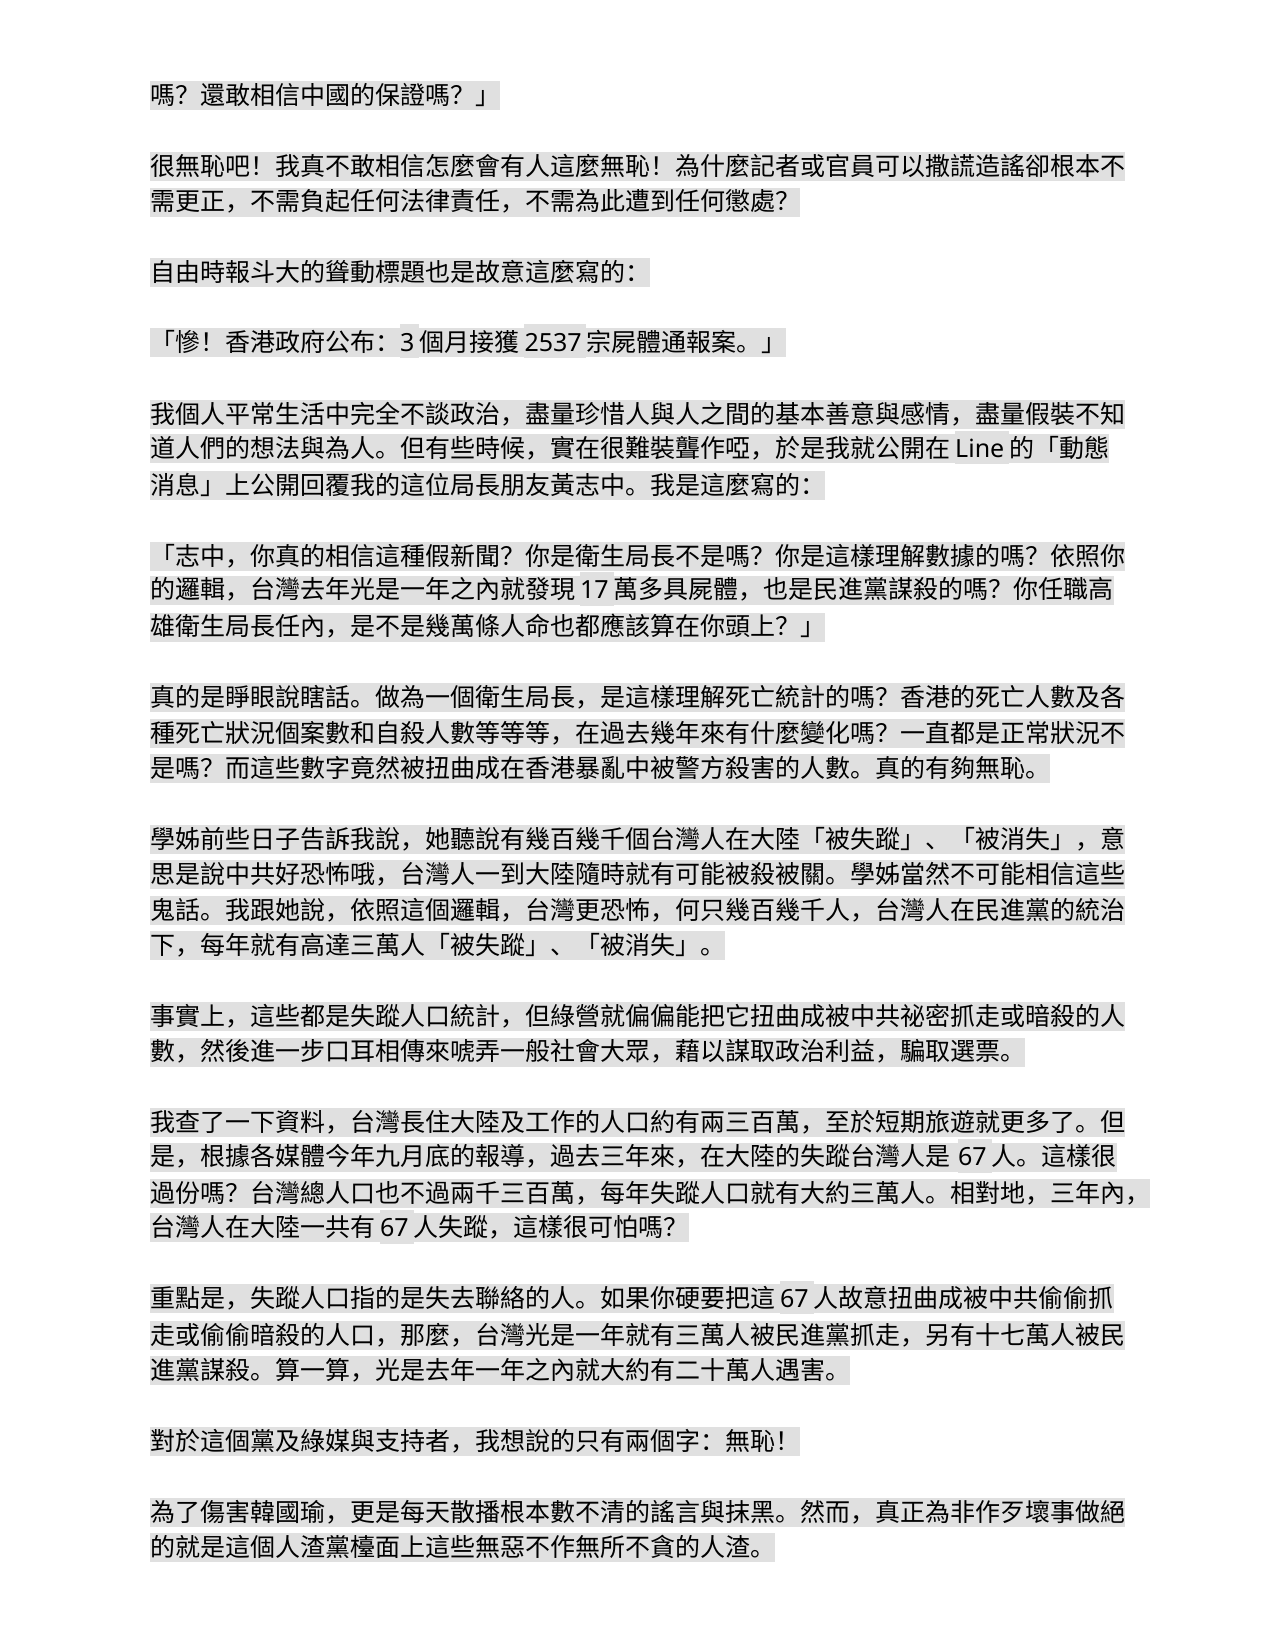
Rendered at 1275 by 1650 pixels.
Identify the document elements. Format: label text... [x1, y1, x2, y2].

text 卡韓政變 (196)：民進黨光是去年一年之內就殺害了二十萬人 陳真 2019.11.30. 依照賴清德的邏輯，民進黨光是去年一年之內就殺害了二十萬個台灣人。 不管寫什麼，現實也好，概念也罷，我寫東西很快，說不定比我講話還快。我發現，惟有以這樣一種迅速方式來寫，似乎才能寫得好一些。 出於義憤，想寫的現實東西很多，玻利維亞、利比亞，委內瑞拉、伊拉克、以巴問題、香港暴亂、阿桑吉、韓國瑜、「郭宋柯人渣黨側翼聯盟」等等等，但生活的極度忙碌，讓我現在寫東西只能爭取以秒為單位的零碎時間，每寫個三、五字，就得中斷許久，實在很挫折。 要是我有一千隻手就好了，並且有個可以同時處理各種事物的量子頭腦，那我就可以更加充份利用時間，而且不需排出先後順序，同時就能一起進行。 Line有個「動態消息」。昨天，我看到我的朋友黃志中 (現任台南衛生局長，之前是高雄市衛生局長) 在Line的動態上貼了一篇報導，通篇是假新聞。我經常實在覺得很累很無奈，究竟何時方休？無時無刻就只能忍受根本數不清永無止盡的造謠抹黑；因為數量無限，你根本不可能一一去揭穿，真的實在很累，很可惡，很無恥。 自從二十幾年前人渣黨崛起之後，在這個島上每天就是無窮無盡的造謠抹黑與扭曲。我常想，誰能指出來，不用多，只要一句就好，誰能指出來這個人渣黨和它的走狗綠媒們有沒有哪一句話是真的？只要一句就好！完全就是謊言、謠言、扭曲歪曲與誇大渲染。 台南市衛生局長黃志中轉貼的那篇假新聞是「信傳媒」的記者邱立玲所寫。她說： 「香港抗爭活動5個月期間，遭遇黑警濫暴...5000多人被捕，...警方並通報6－9月發現2537具屍體與256宗自殺案，死者多半為年輕人。其中有些年輕人疑似被黑警滅口或送到深圳關押。在大批年輕人流血流淚之後，林鄭月娥26日終於鬆口，考慮成立獨立檢討委員會。如果林鄭能早點答應，也不會有那麼多無辜的學生被黑警丟到海裡、丟到樓下或被強暴慘死。中共的專制獨裁，害慘強力要求法治和自治的香港年輕人。」 我看了，真不敢相信自己的眼睛，怎麼會有人明目張膽發出這種假新聞？後來發現，假新聞的源頭之一就是賴清德。他在上星期 (11月25日)的臉書上寫說： 「藉著修例風波，香港警方任意進入大學校園捕捉學生...在路上看到漂亮女生就抓。至11月19日為止，香港共有5804人被警察逮捕、一共發現2537具死亡屍體及256宗自殺案件。這些不尋常的數字，只是香港政府胡作非為的冰山一角。大家還敢相信一國兩制嗎？還敢相信中國的保證嗎？」 很無恥吧！我真不敢相信怎麼會有人這麼無恥！為什麼記者或官員可以撒謊造謠卻根本不需更正，不需負起任何法律責任，不需為此遭到任何懲處？ 自由時報斗大的聳動標題也是故意這麼寫的： 「慘！香港政府公布：3個月接獲2537宗屍體通報案。」 我個人平常生活中完全不談政治，盡量珍惜人與人之間的基本善意與感情，盡量假裝不知道人們的想法與為人。但有些時候，實在很難裝聾作啞，於是我就公開在Line的「動態消息」上公開回覆我的這位局長朋友黃志中。我是這麼寫的： 「志中，你真的相信這種假新聞？你是衛生局長不是嗎？你是這樣理解數據的嗎？依照你的邏輯，台灣去年光是一年之內就發現17萬多具屍體，也是民進黨謀殺的嗎？你任職高雄衛生局長任內，是不是幾萬條人命也都應該算在你頭上？」 真的是睜眼說瞎話。做為一個衛生局長，是這樣理解死亡統計的嗎？香港的死亡人數及各種死亡狀況個案數和自殺人數等等等，在過去幾年來有什麼變化嗎？一直都是正常狀況不是嗎？而這些數字竟然被扭曲成在香港暴亂中被警方殺害的人數。真的有夠無恥。 學姊前些日子告訴我說，她聽說有幾百幾千個台灣人在大陸「被失蹤」、「被消失」，意思是說中共好恐怖哦，台灣人一到大陸隨時就有可能被殺被關。學姊當然不可能相信這些鬼話。我跟她說，依照這個邏輯，台灣更恐怖，何只幾百幾千人，台灣人在民進黨的統治下，每年就有高達三萬人「被失蹤」、「被消失」。 事實上，這些都是失蹤人口統計，但綠營就偏偏能把它扭曲成被中共祕密抓走或暗殺的人數，然後進一步口耳相傳來唬弄一般社會大眾，藉以謀取政治利益，騙取選票。 我查了一下資料，台灣長住大陸及工作的人口約有兩三百萬，至於短期旅遊就更多了。但是，根據各媒體今年九月底的報導，過去三年來，在大陸的失蹤台灣人是 67人。這樣很過份嗎？台灣總人口也不過兩千三百萬，每年失蹤人口就有大約三萬人。相對地，三年內，台灣人在大陸一共有67人失蹤，這樣很可怕嗎？ 重點是，失蹤人口指的是失去聯絡的人。如果你硬要把這67人故意扭曲成被中共偷偷抓走或偷偷暗殺的人口，那麼，台灣光是一年就有三萬人被民進黨抓走，另有十七萬人被民進黨謀殺。算一算，光是去年一年之內就大約有二十萬人遇害。 對於這個黨及綠媒與支持者，我想說的只有兩個字：無恥！ 為了傷害韓國瑜，更是每天散播根本數不清的謠言與抹黑。然而，真正為非作歹壞事做絕的就是這個人渣黨檯面上這些無惡不作無所不貪的人渣。 [150, 75, 1125, 1562]
